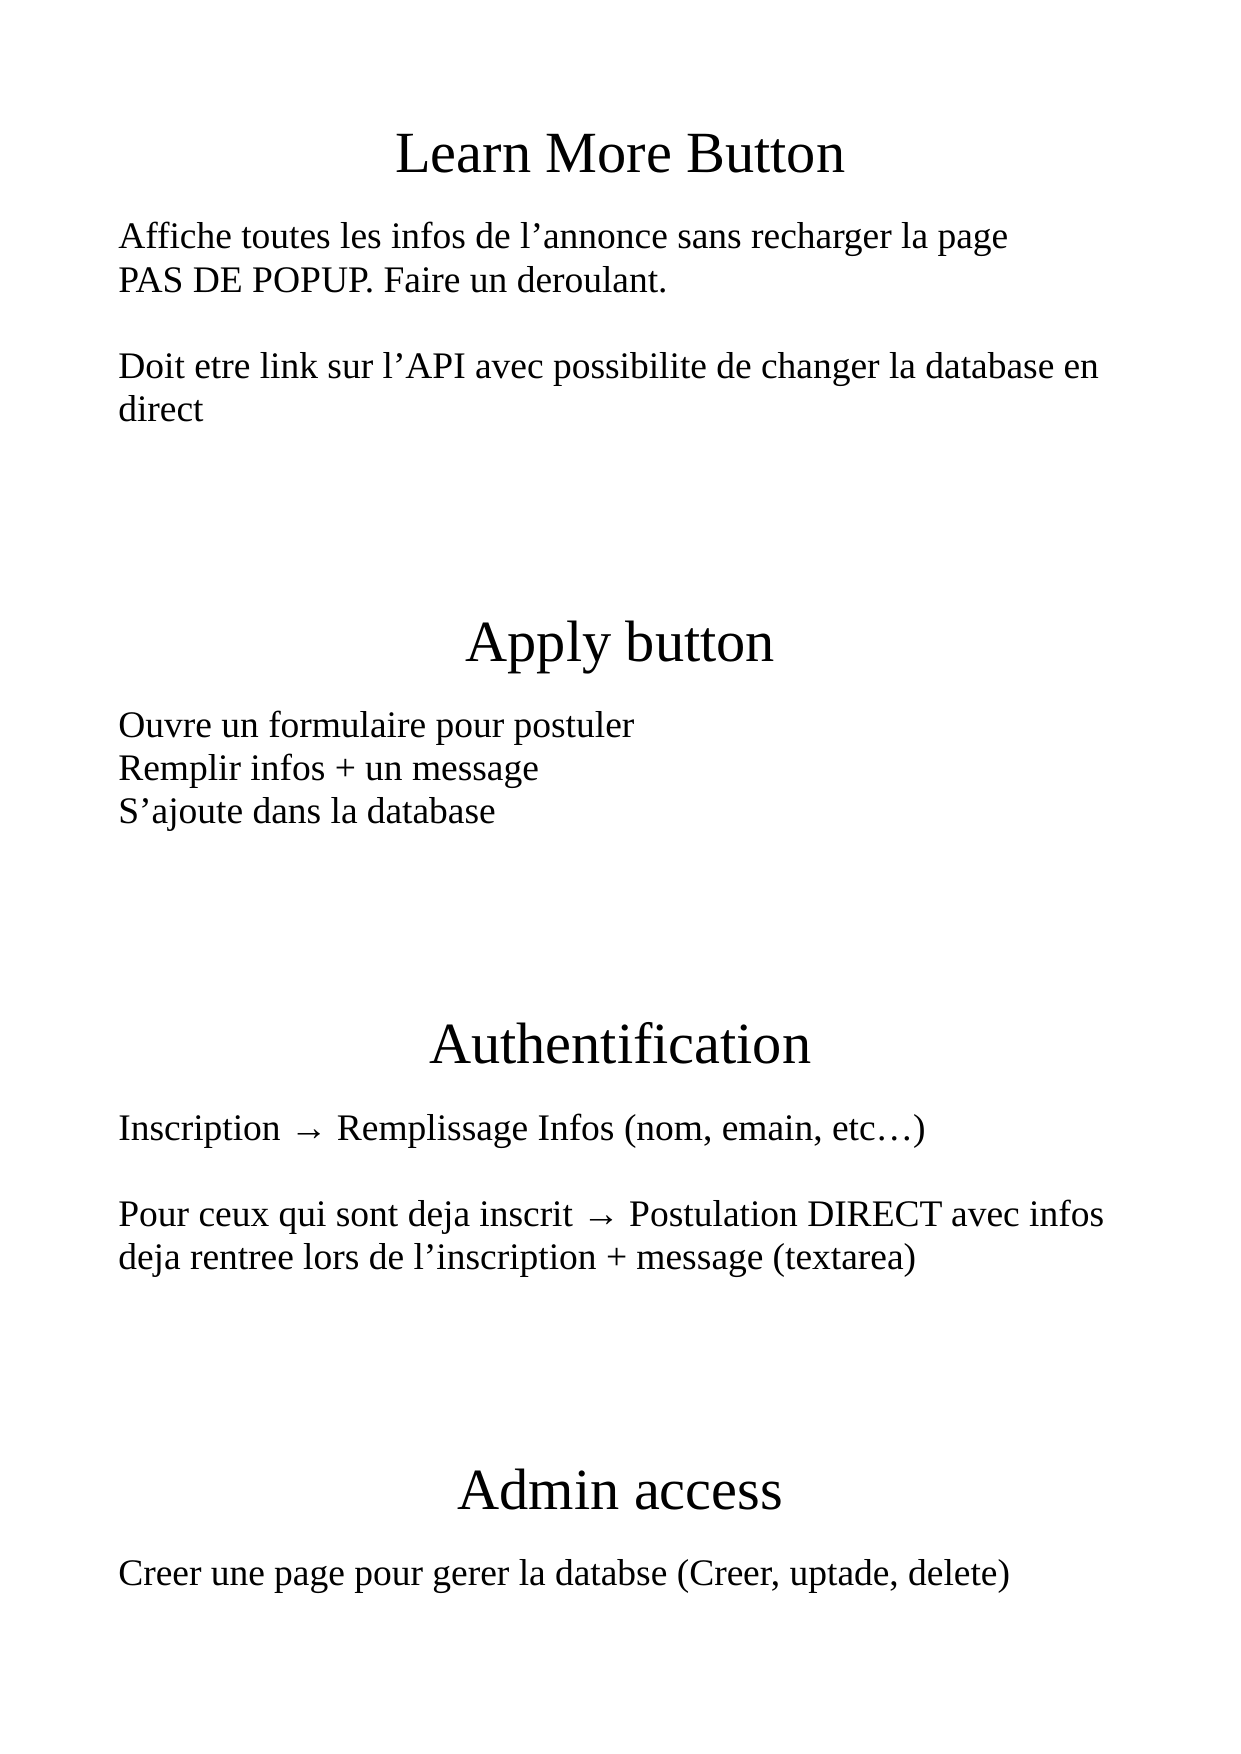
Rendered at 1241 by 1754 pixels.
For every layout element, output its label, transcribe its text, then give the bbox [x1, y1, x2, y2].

text Pour ceux qui sont deja inscrit → Postulation DIRECT avec infos deja rentree lors de l’inscription + message (textarea) [118, 1191, 1122, 1278]
text PAS DE POPUP. Faire un deroulant. [118, 257, 1122, 300]
text Apply button [118, 607, 1122, 674]
text Doit etre link sur l’API avec possibilite de changer la database en direct [118, 343, 1122, 429]
text Learn More Button [118, 118, 1122, 185]
text Remplir infos + un message [118, 746, 1122, 789]
text Inscription → Remplissage Infos (nom, emain, etc…) [118, 1105, 1122, 1148]
text Ouvre un formulaire pour postuler [118, 703, 1122, 746]
text Authentification [118, 1009, 1122, 1076]
text Admin access [118, 1455, 1122, 1522]
text Creer une page pour gerer la databse (Creer, uptade, delete) [118, 1551, 1122, 1594]
text Affiche toutes les infos de l’annonce sans recharger la page [118, 214, 1122, 257]
text S’ajoute dans la database [118, 789, 1122, 832]
